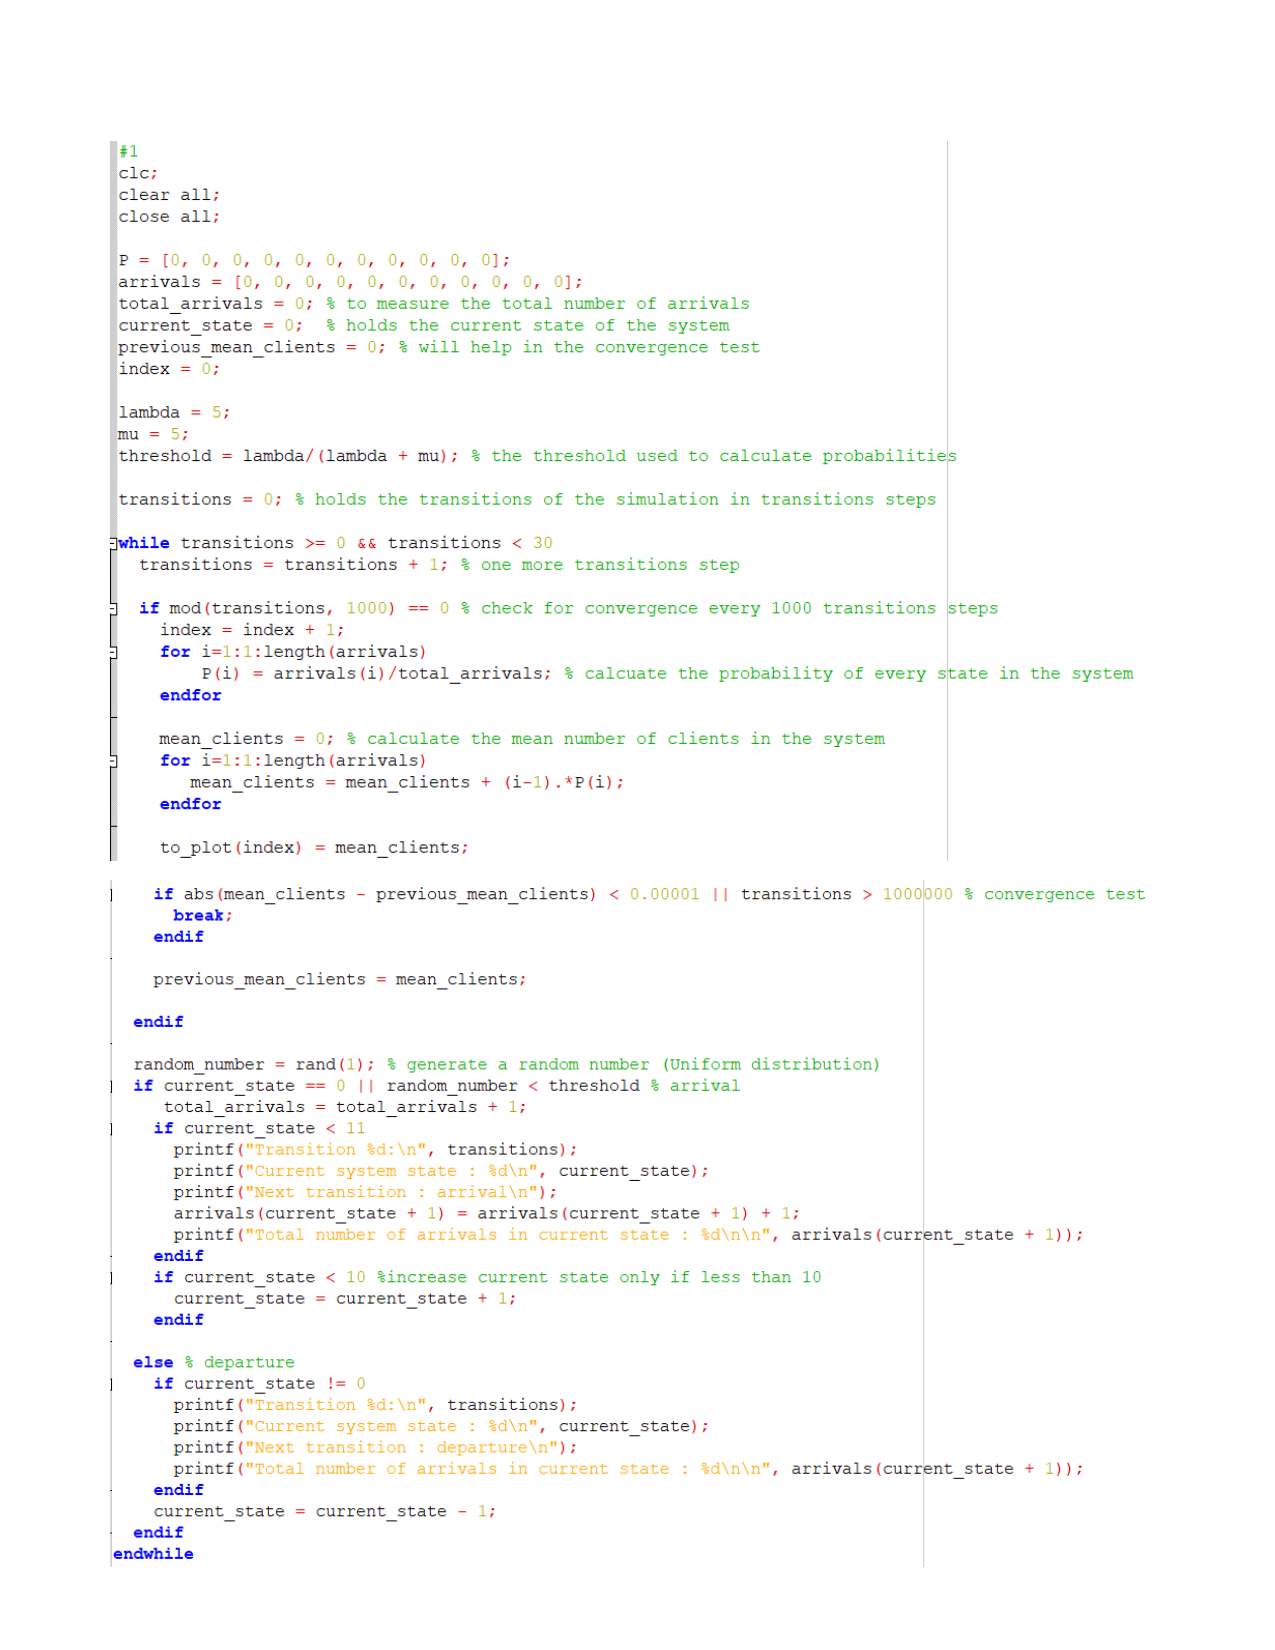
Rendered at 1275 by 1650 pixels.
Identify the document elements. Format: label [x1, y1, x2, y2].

picture [110, 880, 1150, 1567]
picture [109, 141, 1149, 861]
